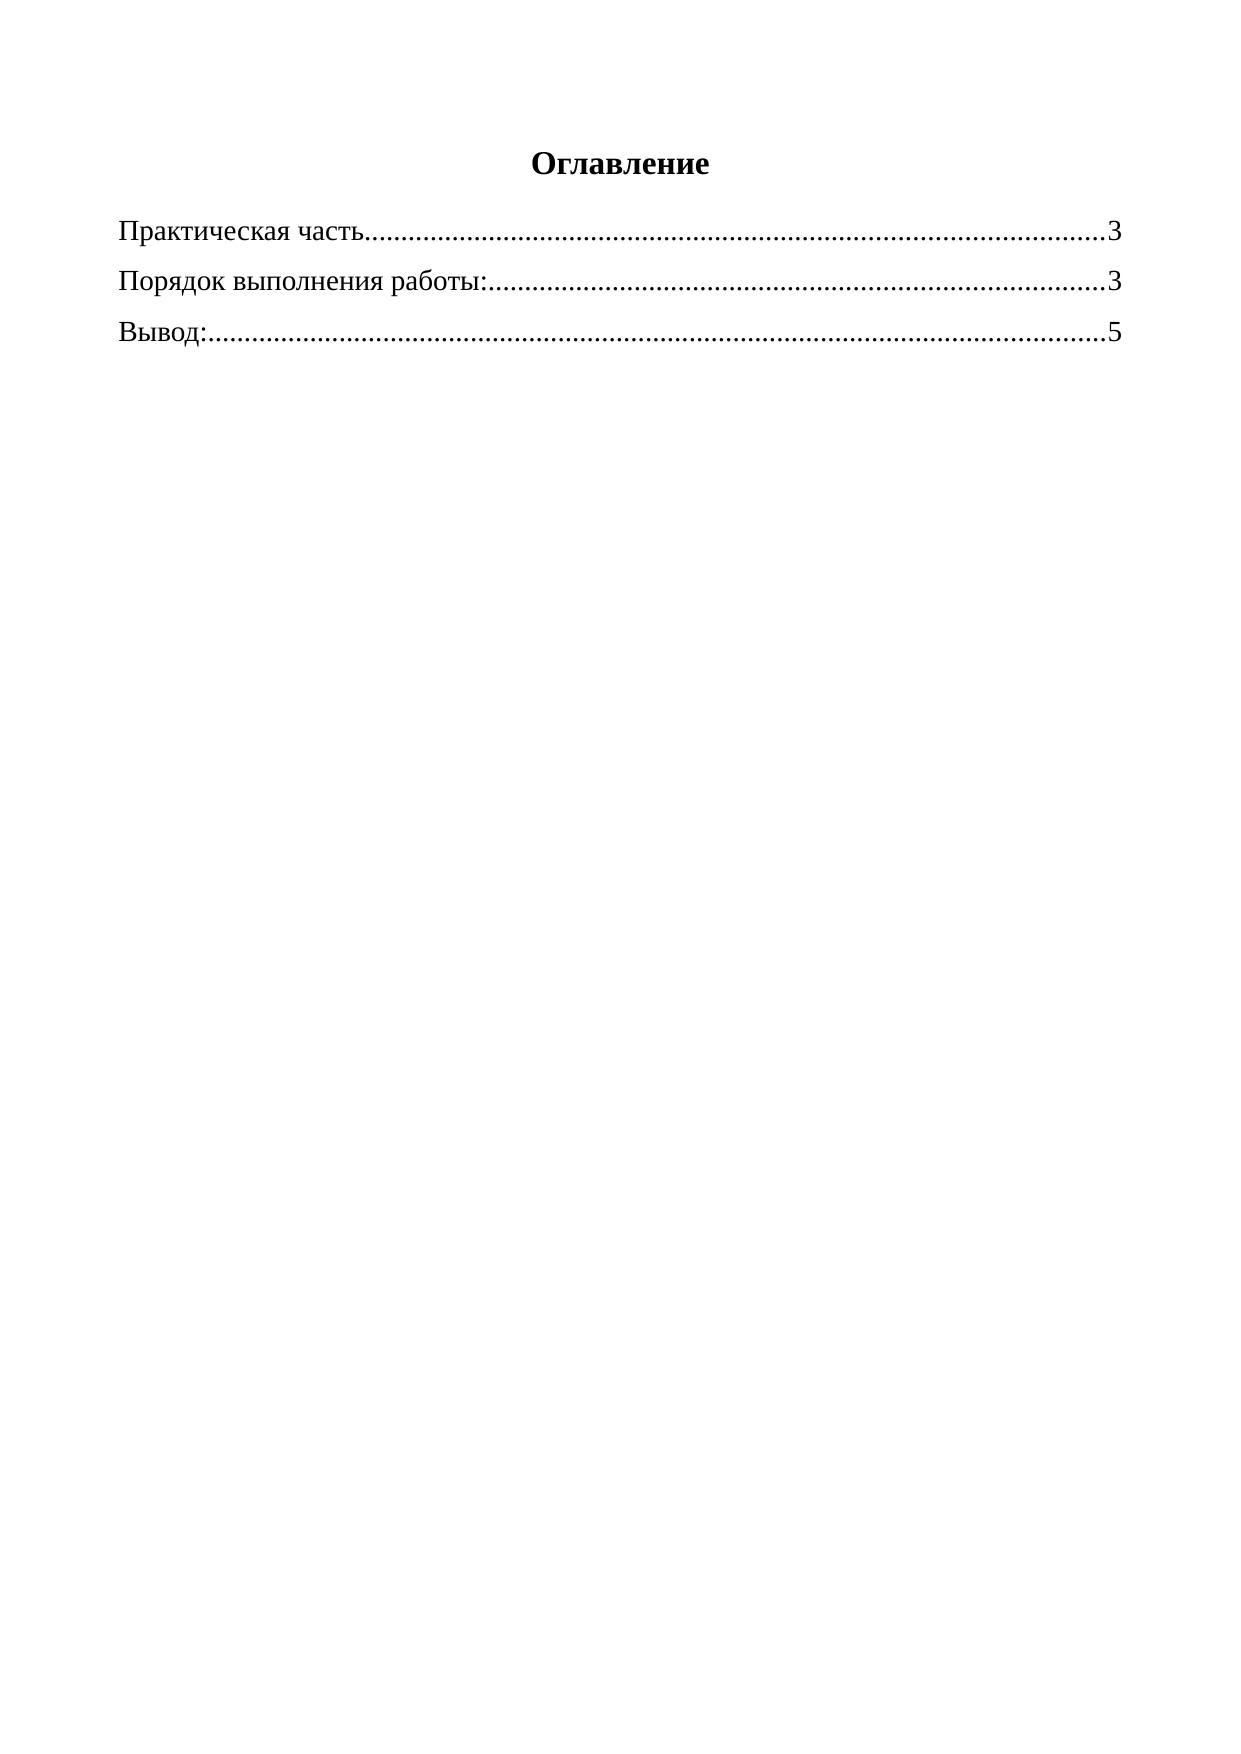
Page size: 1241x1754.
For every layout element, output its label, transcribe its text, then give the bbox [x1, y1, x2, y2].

text Порядок выполнения работы: 3 [118, 263, 1122, 297]
text Вывод: 5 [118, 314, 1122, 347]
subtitle Оглавление [118, 143, 1122, 181]
text Практическая часть 3 [118, 213, 1122, 247]
